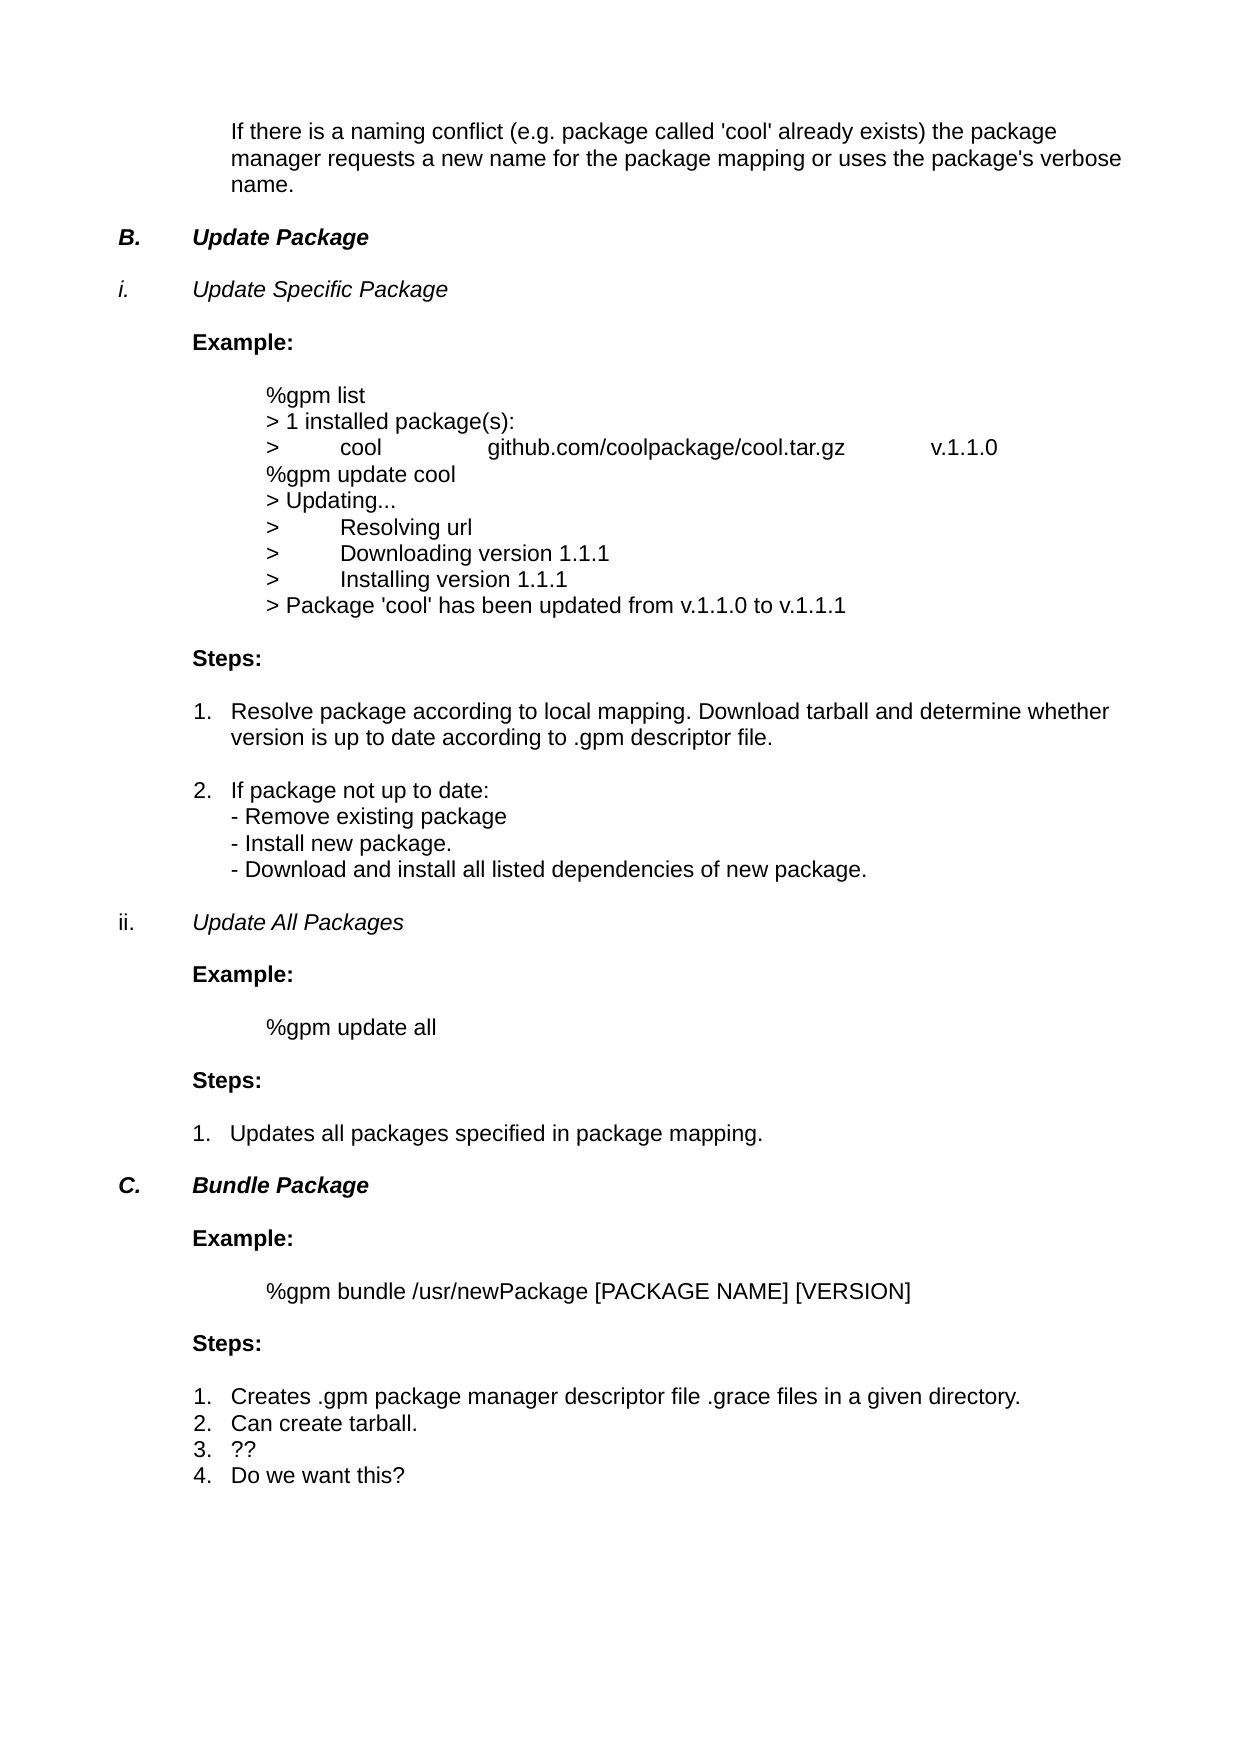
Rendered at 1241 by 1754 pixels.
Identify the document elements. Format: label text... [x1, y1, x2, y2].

text %gpm update all [118, 1014, 1122, 1041]
text ii. Update All Packages [118, 909, 1122, 935]
text %gpm update cool [118, 461, 1122, 487]
text > Package 'cool' has been updated from v.1.1.0 to v.1.1.1 [118, 592, 1122, 619]
text Steps: [118, 1330, 1122, 1357]
list Do we want this? [193, 1462, 1122, 1488]
list ?? [193, 1436, 1122, 1462]
text C. Bundle Package [118, 1172, 1122, 1199]
text > Downloading version 1.1.1 [118, 540, 1122, 566]
text i. Update Specific Package [118, 276, 1122, 329]
list - Download and install all listed dependencies of new package. [193, 856, 1122, 882]
text > Resolving url [118, 513, 1122, 540]
list If package not up to date: [193, 777, 1122, 803]
text > Updating... [118, 487, 1122, 513]
text > cool github.com/coolpackage/cool.tar.gz v.1.1.0 [118, 434, 1122, 461]
list - Remove existing package [193, 803, 1122, 830]
text Steps: [118, 645, 1122, 672]
text B. Update Package [118, 223, 1122, 250]
text %gpm bundle /usr/newPackage [PACKAGE NAME] [VERSION] [118, 1278, 1122, 1304]
text Example: [118, 329, 1122, 355]
text Steps: [118, 1067, 1122, 1093]
list If there is a naming conflict (e.g. package called 'cool' already exists) the package manager requests a new name for the package mapping or uses the package's verbose name. [193, 118, 1122, 197]
text Example: [118, 1225, 1122, 1251]
list Updates all packages specified in package mapping. [192, 1119, 1122, 1146]
list - Install new package. [193, 830, 1122, 856]
list Creates .gpm package manager descriptor file .grace files in a given directory. [193, 1383, 1122, 1409]
text > 1 installed package(s): [118, 408, 1122, 434]
list Can create tarball. [193, 1409, 1122, 1436]
list Resolve package according to local mapping. Download tarball and determine whether version is up to date according to .gpm descriptor file. [193, 698, 1122, 751]
text > Installing version 1.1.1 [118, 566, 1122, 592]
text Example: [118, 961, 1122, 988]
text %gpm list [118, 382, 1122, 408]
